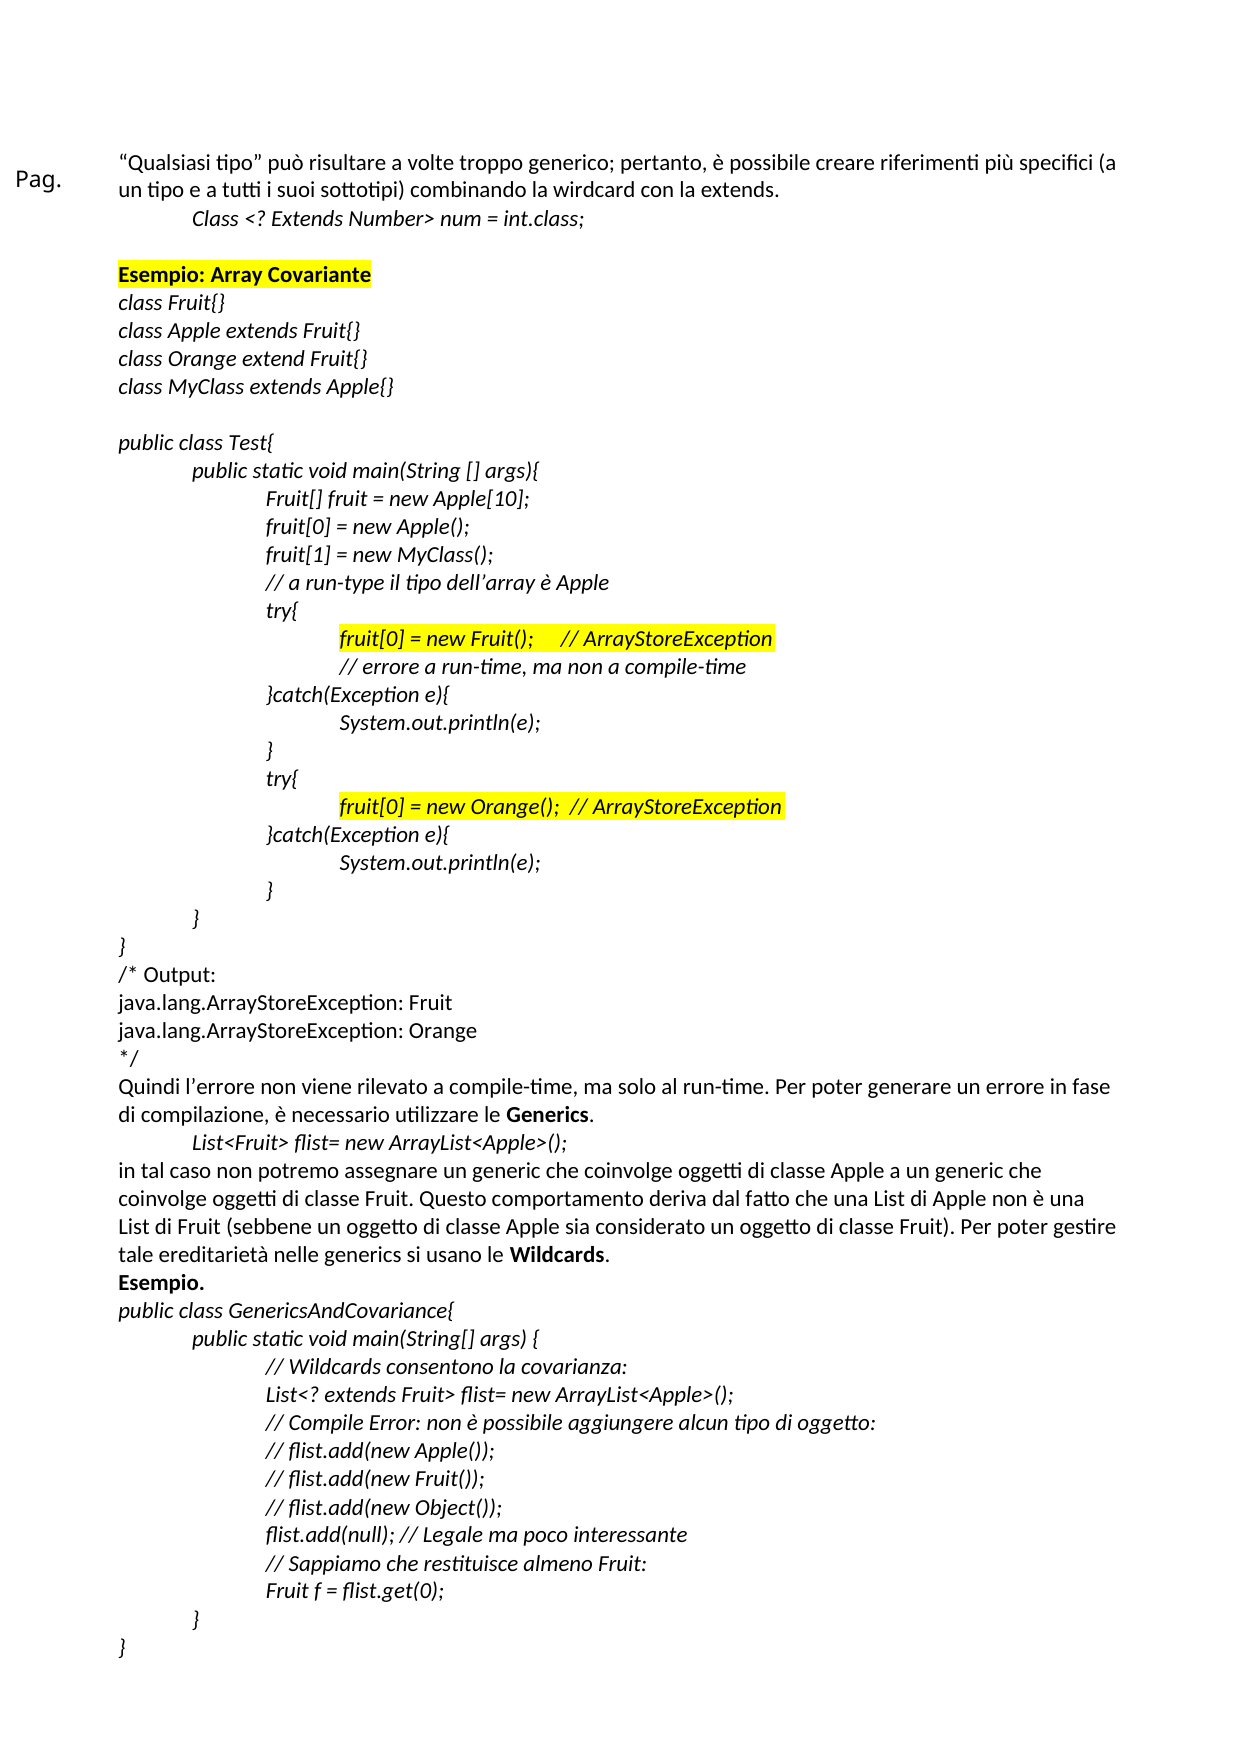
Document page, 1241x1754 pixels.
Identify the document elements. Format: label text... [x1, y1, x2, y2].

text }catch(Exception e){ [118, 820, 1122, 848]
text } [118, 736, 1122, 764]
text // flist.add(new Apple()); [192, 1437, 1122, 1464]
text } [118, 932, 1122, 960]
text fruit[0] = new Apple(); [118, 512, 1122, 540]
text } [118, 876, 1122, 904]
text Fruit f = flist.get(0); [192, 1577, 1122, 1605]
text // flist.add(new Fruit()); [192, 1464, 1122, 1493]
text class MyClass extends Apple{} [118, 372, 1122, 400]
text // a run-type il tipo dell’array è Apple [118, 568, 1122, 596]
text // Sappiamo che restituisce almeno Fruit: [192, 1549, 1122, 1577]
text class Fruit{} [118, 288, 1122, 316]
text public class Test{ [118, 428, 1122, 456]
text // Compile Error: non è possibile aggiungere alcun tipo di oggetto: [192, 1408, 1122, 1437]
text java.lang.ArrayStoreException: Fruit [118, 988, 1122, 1016]
text class Orange extend Fruit{} [118, 344, 1122, 372]
text “Qualsiasi tipo” può risultare a volte troppo generico; pertanto, è possibile creare riferimenti più specifici (a un tipo e a tutti i suoi sottotipi) combinando la wirdcard con la extends. [118, 148, 1122, 204]
text in tal caso non potremo assegnare un generic che coinvolge oggetti di classe Apple a un generic che coinvolge oggetti di classe Fruit. Questo comportamento deriva dal fatto che una List di Apple non è una List di Fruit (sebbene un oggetto di classe Apple sia considerato un oggetto di classe Fruit). Per poter gestire tale ereditarietà nelle generics si usano le Wildcards. [118, 1156, 1122, 1268]
text List<Fruit> flist= new ArrayList<Apple>(); [118, 1128, 1122, 1156]
text public static void main(String [] args){ [118, 456, 1122, 484]
text try{ [118, 764, 1122, 792]
text System.out.println(e); [118, 848, 1122, 876]
text flist.add(null); // Legale ma poco interessante [192, 1521, 1122, 1549]
text // Wildcards consentono la covarianza: [192, 1352, 1122, 1381]
text try{ [118, 596, 1122, 624]
text */ [118, 1044, 1122, 1072]
text List<? extends Fruit> flist= new ArrayList<Apple>(); [192, 1381, 1122, 1408]
text Esempio: Array Covariante [118, 260, 1122, 288]
text // errore a run-time, ma non a compile-time [118, 652, 1122, 680]
text fruit[0] = new Orange(); // ArrayStoreException [118, 792, 1122, 820]
text }catch(Exception e){ [118, 680, 1122, 708]
text fruit[0] = new Fruit(); // ArrayStoreException [118, 624, 1122, 652]
text Fruit[] fruit = new Apple[10]; [118, 484, 1122, 512]
text /* Output: [118, 960, 1122, 988]
text // flist.add(new Object()); [192, 1493, 1122, 1521]
text Esempio. [118, 1268, 1122, 1296]
text } [118, 1633, 1122, 1661]
text } [118, 1605, 1122, 1633]
text } [118, 904, 1122, 932]
text fruit[1] = new MyClass(); [118, 540, 1122, 568]
text Class <? Extends Number> num = int.class; [118, 204, 1122, 232]
text System.out.println(e); [118, 708, 1122, 736]
text public static void main(String[] args) { [118, 1324, 1122, 1352]
text Quindi l’errore non viene rilevato a compile-time, ma solo al run-time. Per poter generare un errore in fase di compilazione, è necessario utilizzare le Generics. [118, 1072, 1122, 1128]
text public class GenericsAndCovariance{ [118, 1296, 1122, 1324]
text java.lang.ArrayStoreException: Orange [118, 1016, 1122, 1044]
text class Apple extends Fruit{} [118, 316, 1122, 344]
